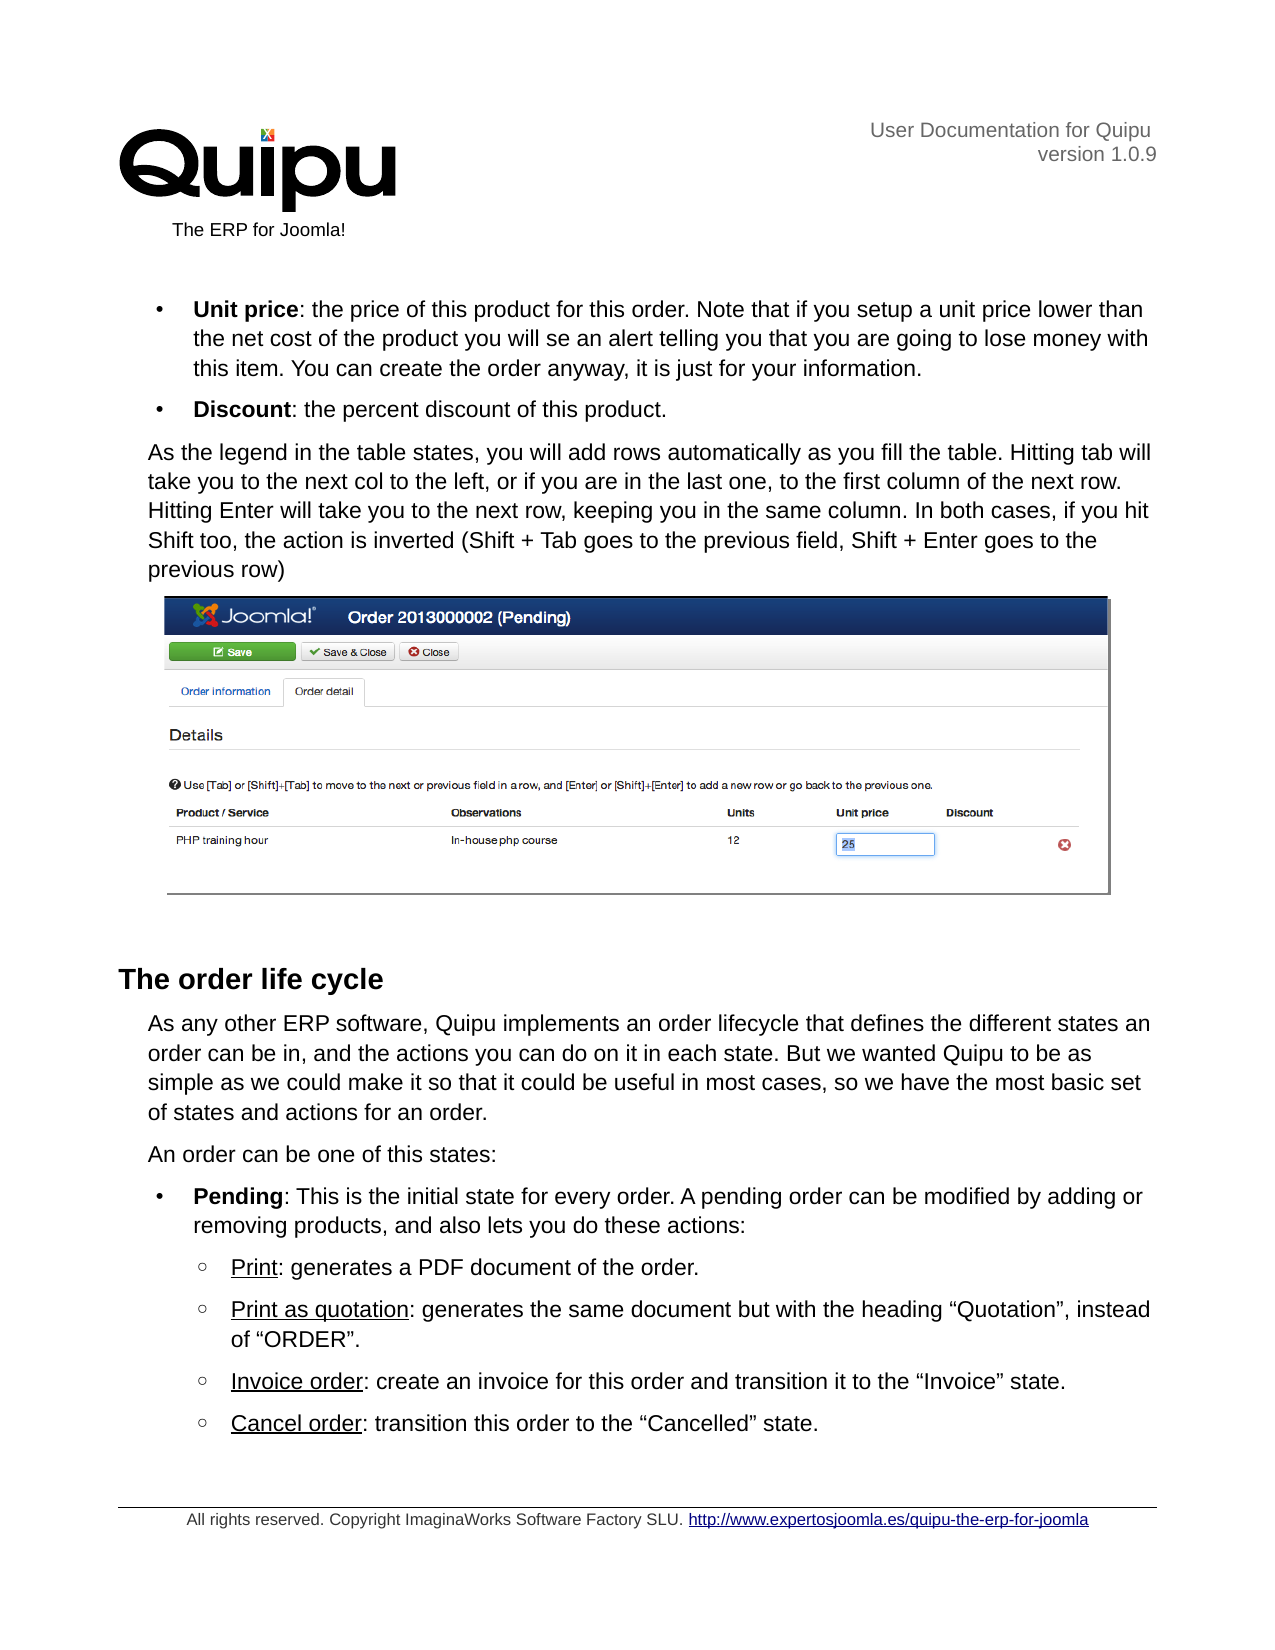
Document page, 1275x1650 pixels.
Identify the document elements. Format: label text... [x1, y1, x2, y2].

text An order can be one of this states: [148, 1139, 1157, 1168]
list Invoice order: create an invoice for this order and transition it to the “Invoice” state. [193, 1366, 1157, 1395]
list Print as quotation: generates the same document but with the heading “Quotation”, instead of “ORDER”. [193, 1294, 1157, 1353]
text As the legend in the table states, you will add rows automatically as you fill the table. Hitting tab will take you to the next col to the left, or if you are in the last one, to the first column of the next row. Hitting Enter will take you to the next row, keeping you in the same column. In both cases, if you hit Shift too, the action is inverted (Shift + Tab goes to the previous field, Shift + Enter goes to the previous row) [148, 436, 1157, 584]
picture [164, 596, 1108, 893]
list Discount: the percent discount of this product. [156, 394, 1157, 424]
subtitle The order life cycle [118, 962, 1157, 996]
list Cancel order: transition this order to the “Cancelled” state. [193, 1407, 1157, 1437]
list Unit price: the price of this product for this order. Note that if you setup a unit price lower than the net cost of the product you will se an alert telling you that you are going to lose money with this item. You can create the order anyway, it is just for your information. [156, 293, 1157, 382]
list Print: generates a PDF document of the order. [193, 1252, 1157, 1282]
text As any other ERP software, Quipu implements an order lifecycle that defines the different states an order can be in, and the actions you can do on it in each state. But we wanted Quipu to be as simple as we could make it so that it could be useful in most cases, so we have the most basic set of states and actions for an order. [148, 1008, 1157, 1126]
list Pending: This is the initial state for every order. A pending order can be modified by adding or removing products, and also lets you do these actions: [156, 1181, 1157, 1239]
